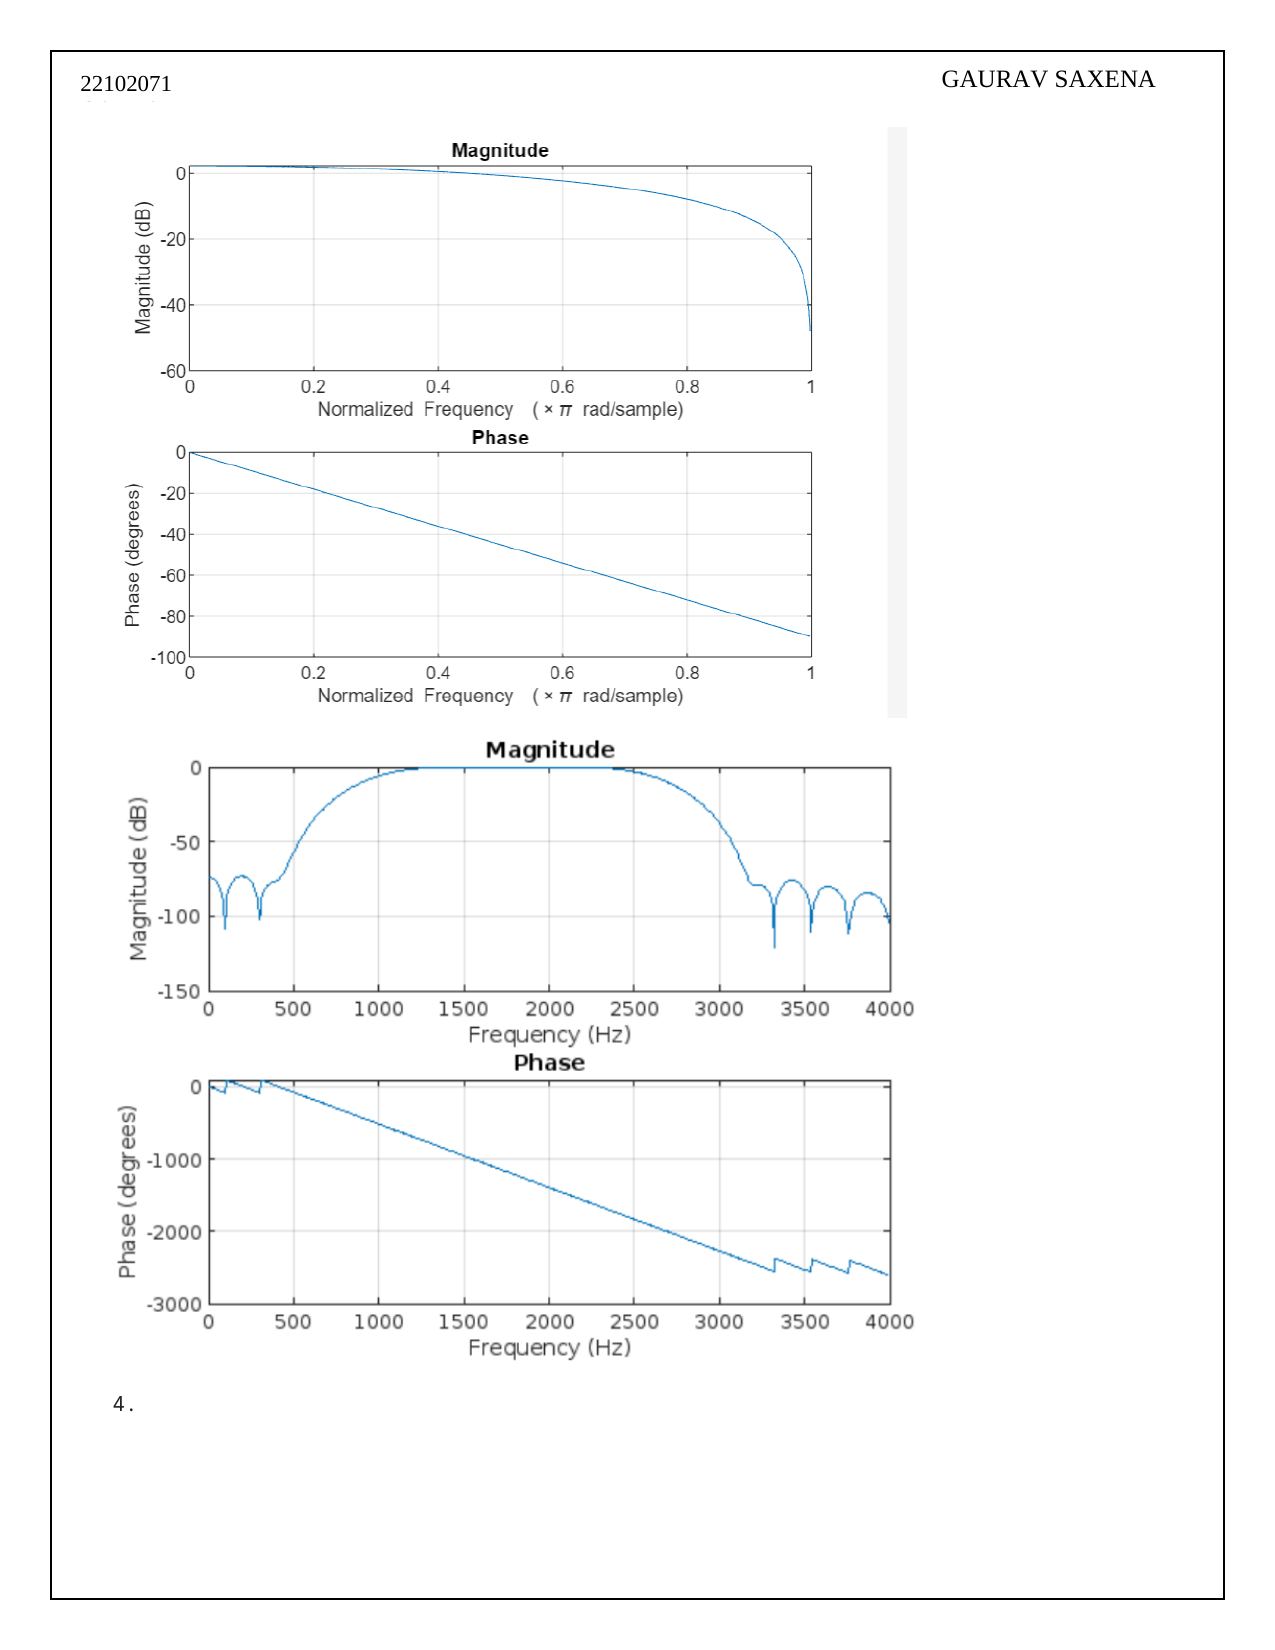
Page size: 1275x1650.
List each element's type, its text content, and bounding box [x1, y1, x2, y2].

text 4. [112, 1389, 1162, 1417]
